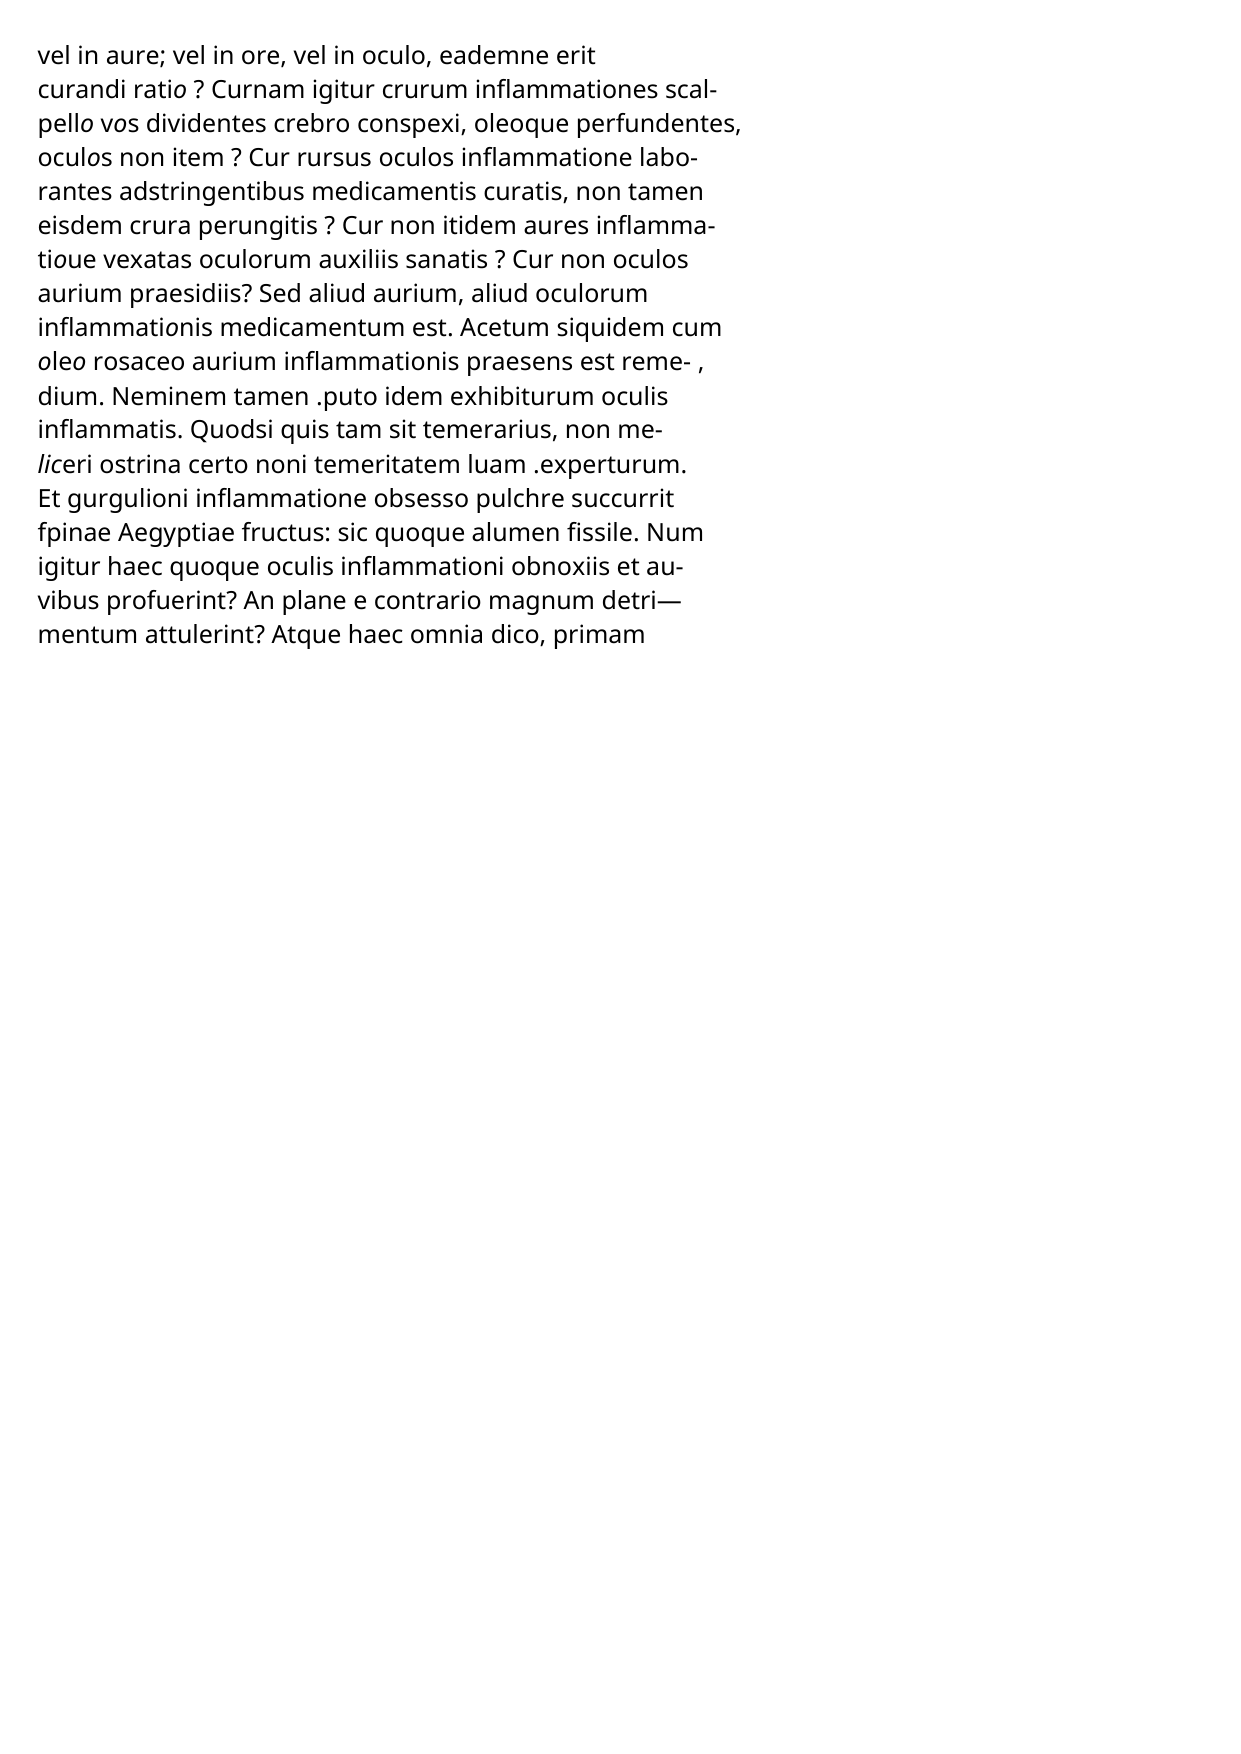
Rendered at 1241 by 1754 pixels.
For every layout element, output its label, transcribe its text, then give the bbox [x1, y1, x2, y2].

text vel in aure; vel in ore, vel in oculo, eademne erit curandi ratio ? Curnam igitur crurum inflammationes scal- pello vos dividentes crebro conspexi, oleoque perfundentes, oculos non item ? Cur rursus oculos inflammatione labo- rantes adstringentibus medicamentis curatis, non tamen eisdem crura perungitis ? Cur non itidem aures inflamma- tioue vexatas oculorum auxiliis sanatis ? Cur non oculos aurium praesidiis? Sed aliud aurium, aliud oculorum inflammationis medicamentum est. Acetum siquidem cum oleo rosaceo aurium inflammationis praesens est reme- , dium. Neminem tamen .puto idem exhibiturum oculis inflammatis. Quodsi quis tam sit temerarius, non me- liceri ostrina certo noni temeritatem luam .experturum. Et gurgulioni inflammatione obsesso pulchre succurrit fpinae Aegyptiae fructus: sic quoque alumen fissile. Num igitur haec quoque oculis inflammationi obnoxiis et au- vibus profuerint? An plane e contrario magnum detri— mentum attulerint? Atque haec omnia dico, primam [37, 37, 1203, 651]
